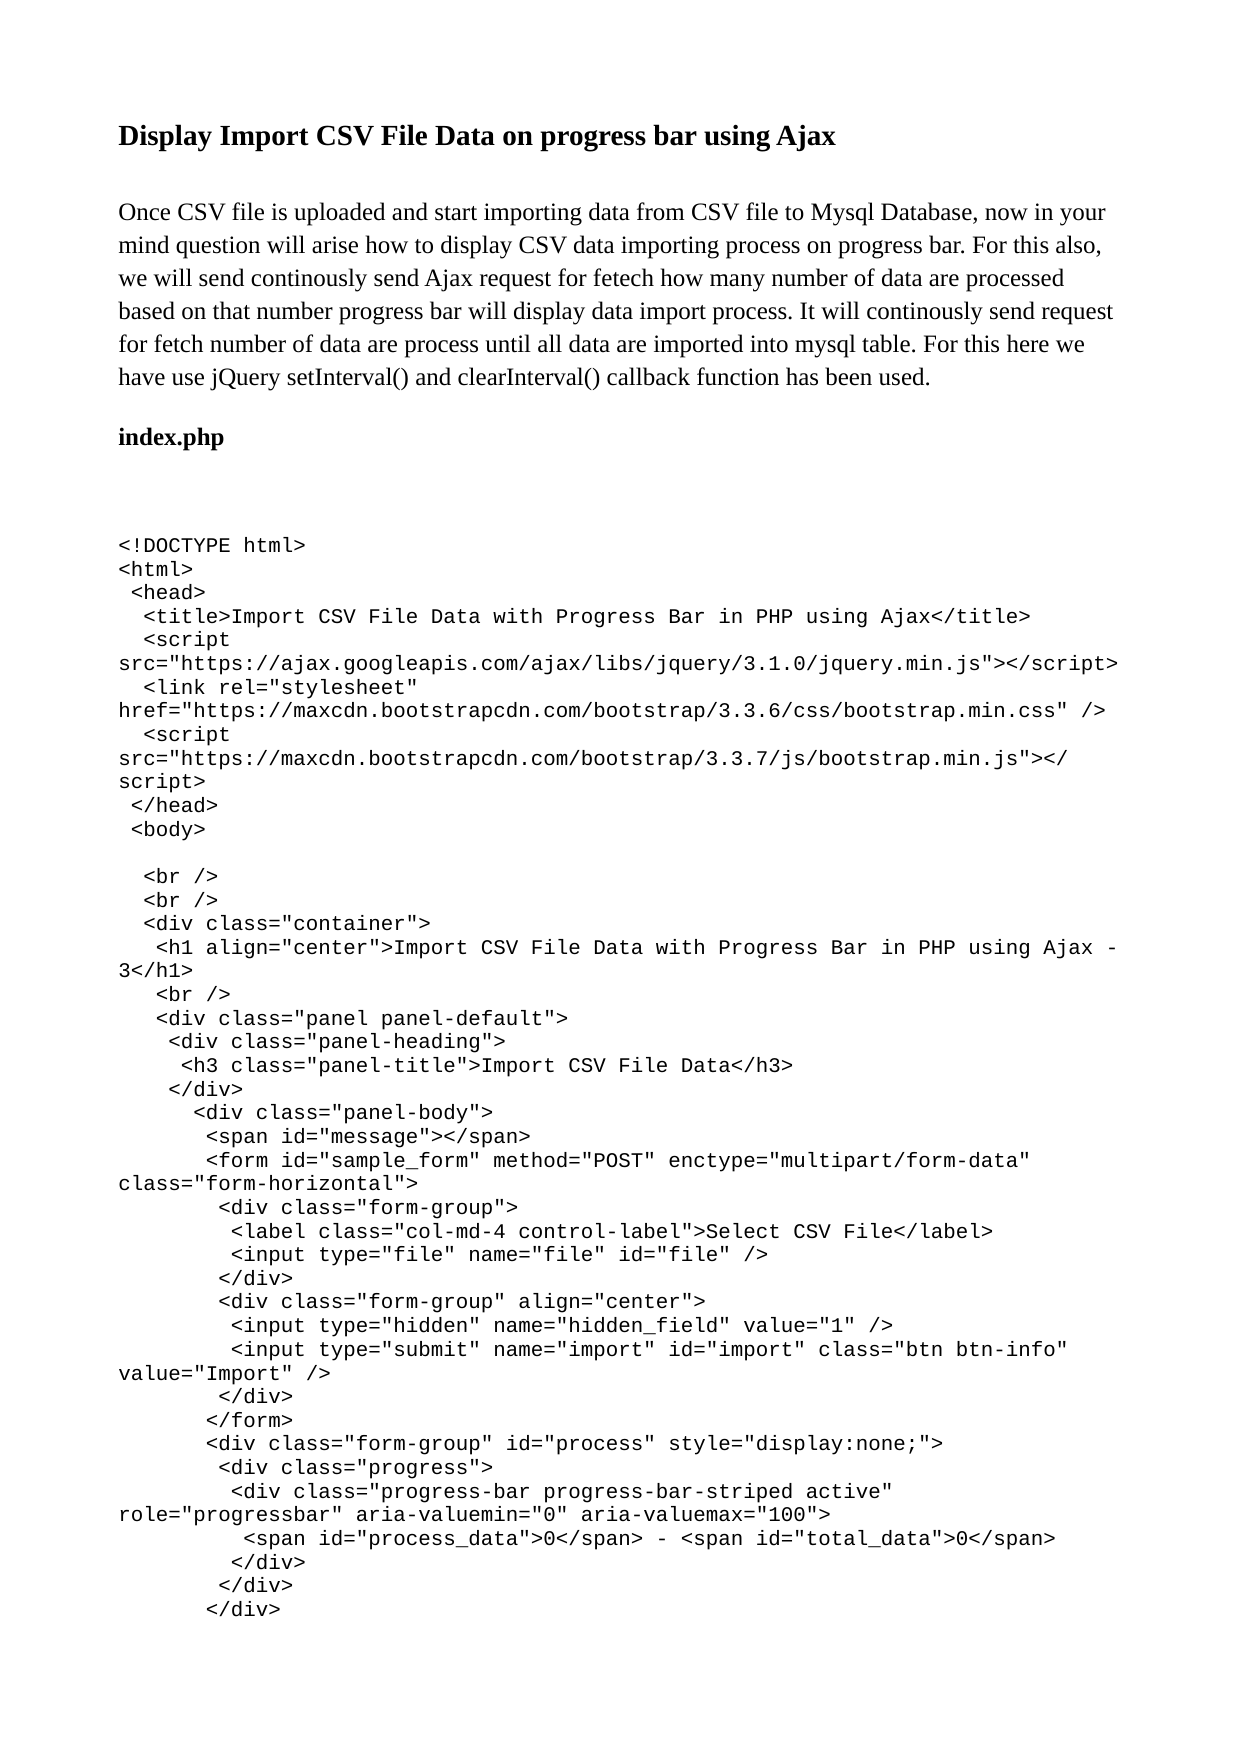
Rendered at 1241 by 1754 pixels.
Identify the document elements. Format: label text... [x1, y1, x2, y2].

text <label class="col-md-4 control-label">Select CSV File</label> [118, 1221, 1122, 1244]
text <link rel="stylesheet" href="https://maxcdn.bootstrapcdn.com/bootstrap/3.3.6/css/bootstrap.min.css" /> [118, 677, 1122, 724]
text </div> [118, 1575, 1122, 1599]
text <input type="submit" name="import" id="import" class="btn btn-info" value="Import" /> [118, 1339, 1122, 1386]
text <form id="sample_form" method="POST" enctype="multipart/form-data" class="form-horizontal"> [118, 1150, 1122, 1197]
text <div class="panel panel-default"> [118, 1008, 1122, 1031]
text </div> [118, 1268, 1122, 1292]
text <head> [118, 582, 1122, 606]
text </div> [118, 1386, 1122, 1410]
text <title>Import CSV File Data with Progress Bar in PHP using Ajax</title> [118, 606, 1122, 629]
text <h3 class="panel-title">Import CSV File Data</h3> [118, 1055, 1122, 1079]
text <div class="panel-heading"> [118, 1031, 1122, 1055]
text </head> [118, 795, 1122, 819]
text <div class="form-group" id="process" style="display:none;"> [118, 1433, 1122, 1457]
text </div> [118, 1599, 1122, 1623]
text <div class="form-group"> [118, 1197, 1122, 1221]
subtitle index.php [118, 422, 1122, 451]
text <span id="process_data">0</span> - <span id="total_data">0</span> [118, 1528, 1122, 1552]
text <input type="hidden" name="hidden_field" value="1" /> [118, 1315, 1122, 1339]
text <span id="message"></span> [118, 1126, 1122, 1150]
text <script src="https://ajax.googleapis.com/ajax/libs/jquery/3.1.0/jquery.min.js"></script> [118, 629, 1122, 677]
text <div class="panel-body"> [118, 1102, 1122, 1126]
text <input type="file" name="file" id="file" /> [118, 1244, 1122, 1268]
text <script src="https://maxcdn.bootstrapcdn.com/bootstrap/3.3.7/js/bootstrap.min.js"></script> [118, 724, 1122, 795]
text <html> [118, 558, 1122, 582]
text <body> [118, 819, 1122, 842]
text </div> [118, 1552, 1122, 1575]
text <div class="container"> [118, 913, 1122, 937]
subtitle Display Import CSV File Data on progress bar using Ajax [118, 118, 1122, 152]
text <h1 align="center">Import CSV File Data with Progress Bar in PHP using Ajax - 3</h1> [118, 937, 1122, 984]
text <br /> [118, 984, 1122, 1008]
text <div class="form-group" align="center"> [118, 1292, 1122, 1315]
text <div class="progress-bar progress-bar-striped active" role="progressbar" aria-valuemin="0" aria-valuemax="100"> [118, 1481, 1122, 1528]
text <!DOCTYPE html> [118, 535, 1122, 558]
text </form> [118, 1410, 1122, 1433]
text <br /> [118, 889, 1122, 913]
text <div class="progress"> [118, 1457, 1122, 1481]
text Once CSV file is uploaded and start importing data from CSV file to Mysql Database, now in your mind question will arise how to display CSV data importing process on progress bar. For this also, we will send continously send Ajax request for fetech how many number of data are processed based on that number progress bar will display data import process. It will continously send request for fetch number of data are process until all data are imported into mysql table. For this here we have use jQuery setInterval() and clearInterval() callback function has been used. [118, 164, 1122, 391]
text </div> [118, 1079, 1122, 1102]
text <br /> [118, 866, 1122, 889]
